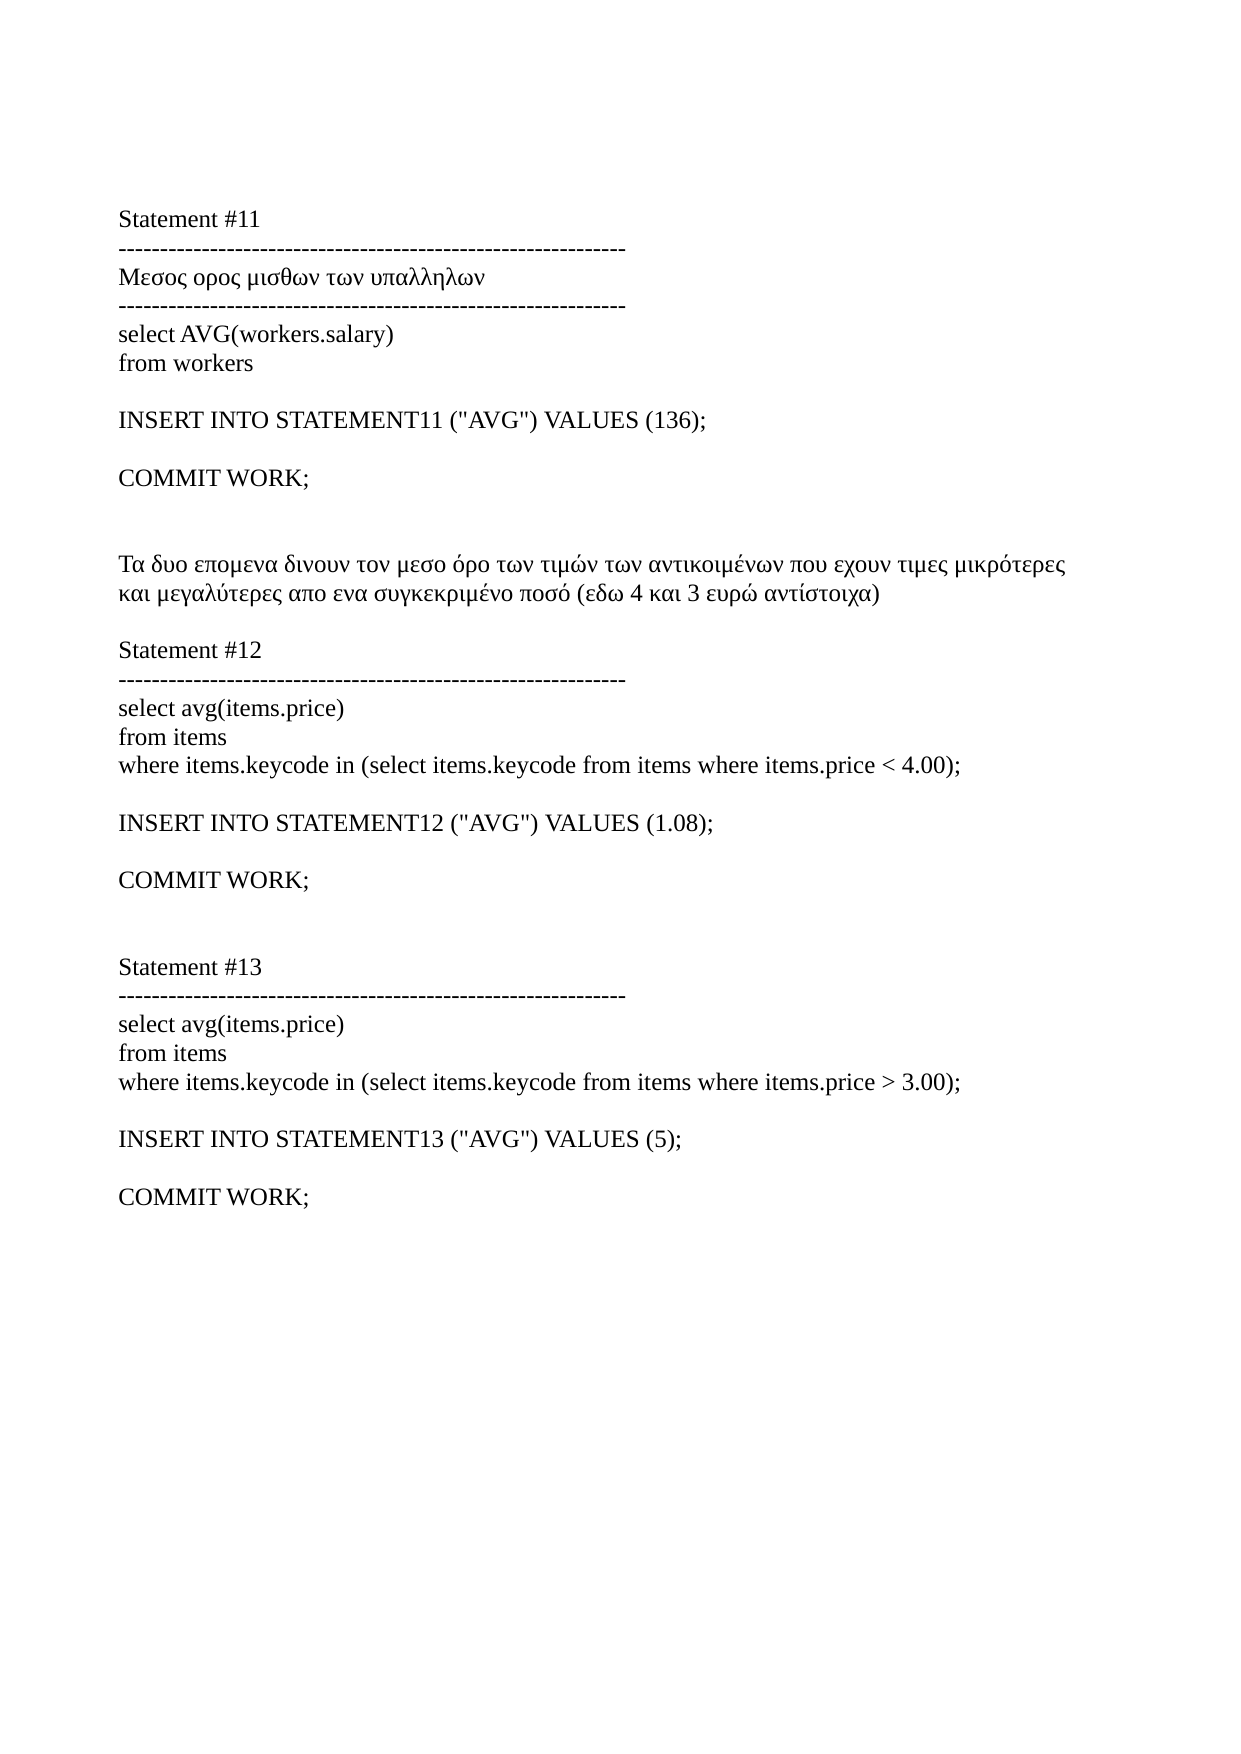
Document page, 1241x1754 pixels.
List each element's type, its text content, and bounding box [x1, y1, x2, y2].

text from workers [118, 348, 1122, 377]
text ------------------------------------------------------------- [118, 981, 1122, 1009]
text from items [118, 722, 1122, 751]
text Statement #11 [118, 204, 1122, 233]
text select avg(items.price) [118, 1009, 1122, 1038]
text Μεσος ορος μισθων των υπαλληλων [118, 262, 1122, 291]
text COMMIT WORK; [118, 866, 1122, 894]
text INSERT INTO STATEMENΤ12 ("AVG") VALUES (1.08); [118, 808, 1122, 837]
text select AVG(workers.salary) [118, 319, 1122, 348]
text INSERT INTO STATEMENΤ11 ("AVG") VALUES (136); [118, 406, 1122, 434]
text INSERT INTO STATEMENT13 ("AVG") VALUES (5); [118, 1124, 1122, 1153]
text Τα δυο επομενα δινουν τον μεσο όρο των τιμών των αντικοιμένων που εχουν τιμες μικρότερες [118, 549, 1122, 578]
text ------------------------------------------------------------- [118, 233, 1122, 262]
text Statement #13 [118, 952, 1122, 981]
text ------------------------------------------------------------- [118, 664, 1122, 693]
text ------------------------------------------------------------- [118, 291, 1122, 319]
text where items.keycode in (select items.keycode from items where items.price < 4.00); [118, 751, 1122, 779]
text COMMIT WORK; [118, 1182, 1122, 1211]
text COMMIT WORK; [118, 463, 1122, 492]
text from items [118, 1038, 1122, 1067]
text where items.keycode in (select items.keycode from items where items.price > 3.00); [118, 1067, 1122, 1096]
text select avg(items.price) [118, 693, 1122, 722]
text Statement #12 [118, 636, 1122, 664]
text και μεγαλύτερες απο ενα συγκεκριμένο ποσό (εδω 4 και 3 ευρώ αντίστοιχα) [118, 578, 1122, 607]
